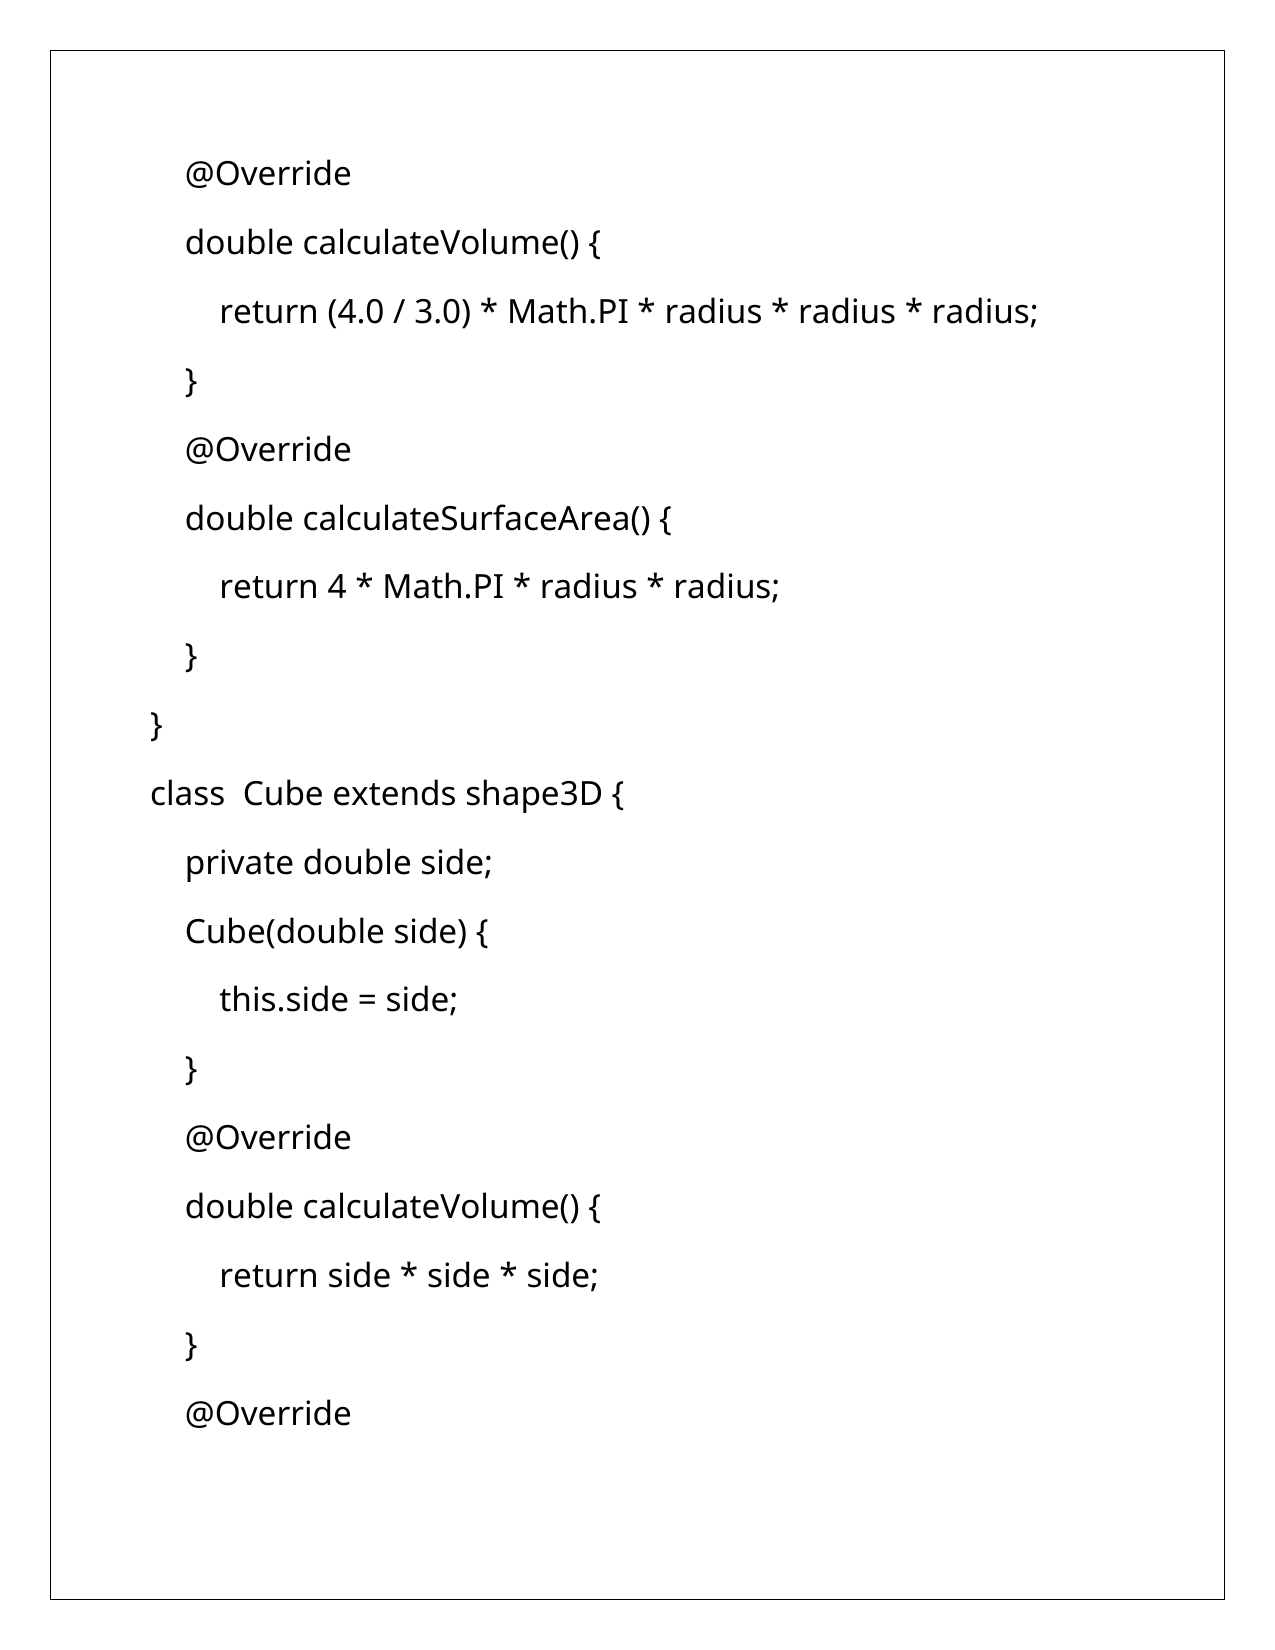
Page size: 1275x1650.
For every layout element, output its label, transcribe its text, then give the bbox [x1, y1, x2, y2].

text double calculateVolume() { [150, 1183, 1125, 1228]
text this.side = side; [150, 976, 1125, 1022]
text return (4.0 / 3.0) * Math.PI * radius * radius * radius; [150, 288, 1125, 333]
text @Override [150, 425, 1125, 471]
text @Override [150, 1389, 1125, 1435]
text return side * side * side; [150, 1252, 1125, 1297]
text double calculateVolume() { [150, 219, 1125, 264]
text return 4 * Math.PI * radius * radius; [150, 563, 1125, 608]
text } [150, 1321, 1125, 1366]
text } [150, 1045, 1125, 1091]
text } [150, 632, 1125, 677]
text @Override [150, 1114, 1125, 1159]
text } [150, 701, 1125, 746]
text @Override [150, 150, 1125, 195]
text } [150, 357, 1125, 402]
text class Cube extends shape3D { [150, 770, 1125, 815]
text double calculateSurfaceArea() { [150, 494, 1125, 540]
text Cube(double side) { [150, 907, 1125, 953]
text private double side; [150, 838, 1125, 884]
